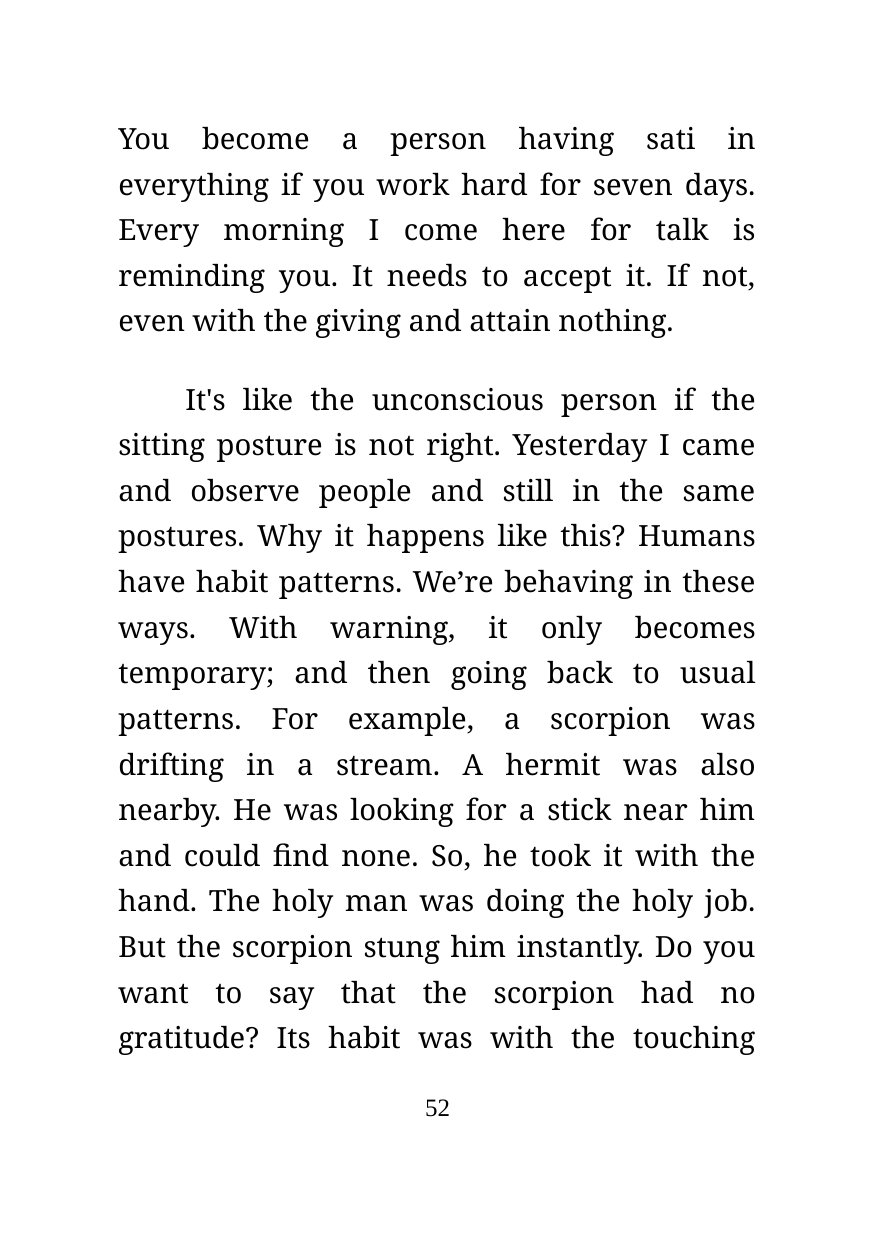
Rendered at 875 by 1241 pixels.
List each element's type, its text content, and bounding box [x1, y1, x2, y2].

text You become a person having sati in everything if you work hard for seven days. Every morning I come here for talk is reminding you. It needs to accept it. If not, even with the giving and attain nothing. [118, 118, 756, 340]
text It's like the unconscious person if the sitting posture is not right. Yesterday I came and observe people and still in the same postures. Why it happens like this? Humans have habit patterns. We’re behaving in these ways. With warning, it only becomes temporary; and then going back to usual patterns. For example, a scorpion was drifting in a stream. A hermit was also nearby. He was looking for a stick near him and could find none. So, he took it with the hand. The holy man was doing the holy job. But the scorpion stung him instantly. Do you want to say that the scorpion had no gratitude? Its habit was with the touching [118, 379, 756, 1057]
